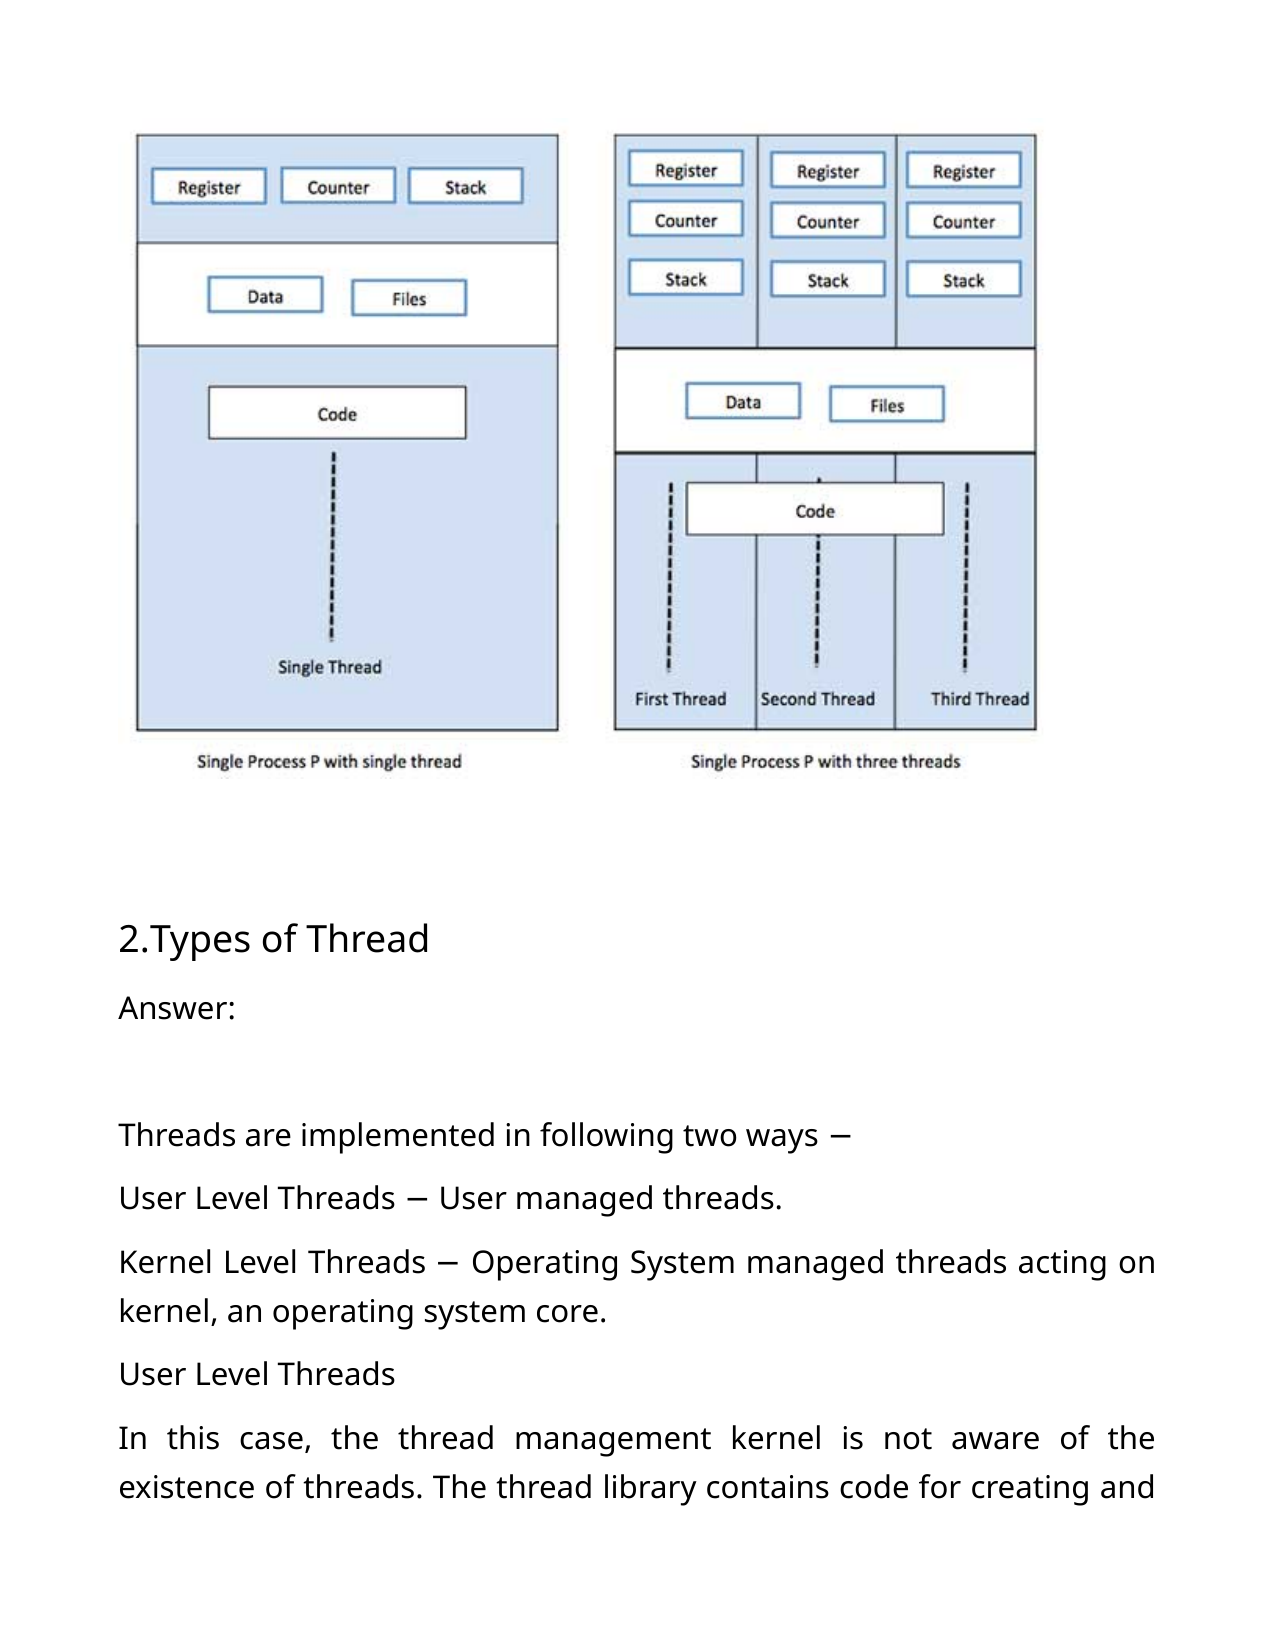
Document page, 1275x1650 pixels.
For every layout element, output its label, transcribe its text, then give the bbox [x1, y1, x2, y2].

text User Level Threads − User managed threads. [118, 1176, 1157, 1219]
text In this case, the thread management kernel is not aware of the existence of threads. The thread library contains code for creating and [118, 1416, 1157, 1507]
text Threads are implemented in following two ways − [118, 1113, 1157, 1155]
text Kernel Level Threads − Operating System managed threads acting on kernel, an operating system core. [118, 1240, 1157, 1331]
text Answer: [118, 986, 1157, 1028]
text 2.Types of Thread [118, 912, 1157, 963]
text User Level Threads [118, 1352, 1157, 1395]
picture [118, 118, 1056, 779]
